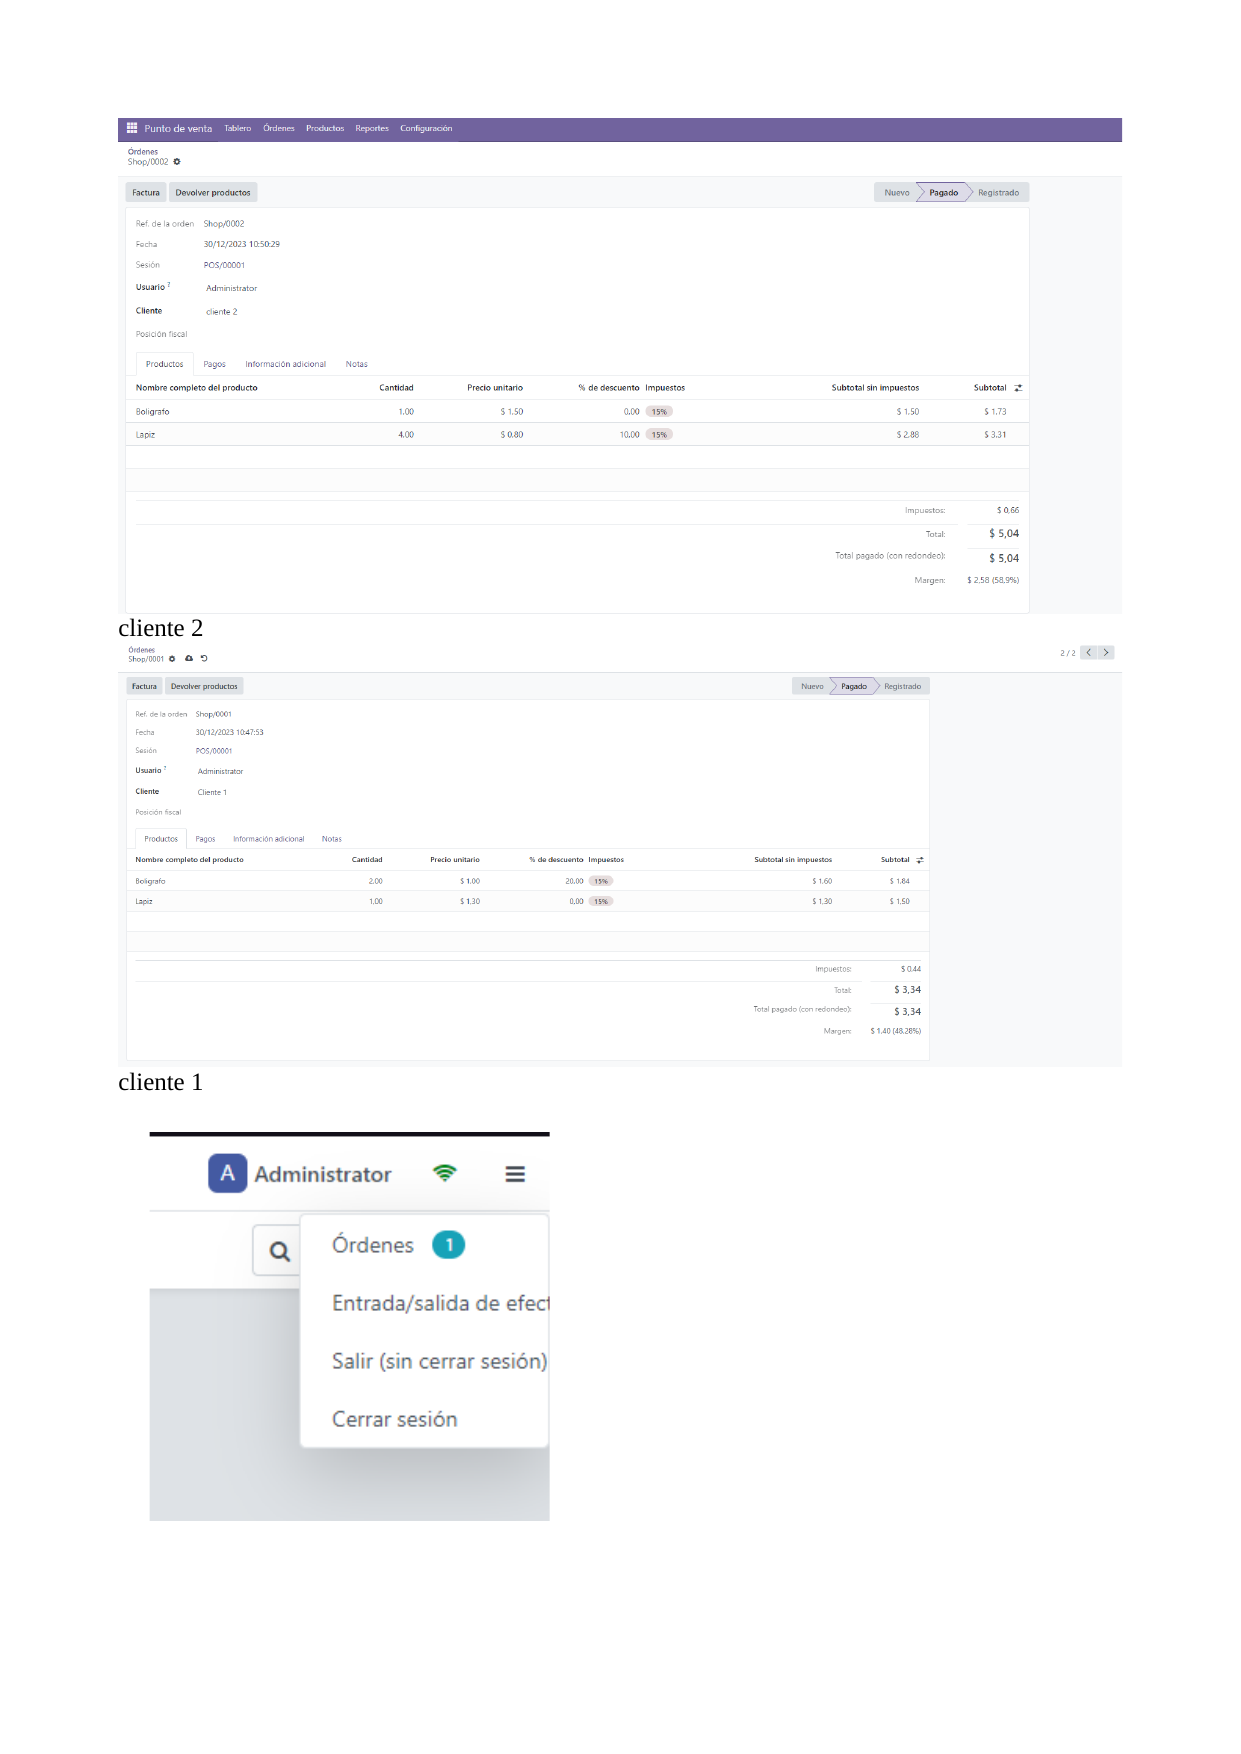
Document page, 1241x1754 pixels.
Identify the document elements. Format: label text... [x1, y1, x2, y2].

text cliente 2 [118, 614, 1122, 642]
picture [118, 642, 1123, 1067]
picture [149, 1132, 550, 1521]
picture [118, 118, 1123, 614]
text cliente 1 [118, 1067, 1122, 1095]
